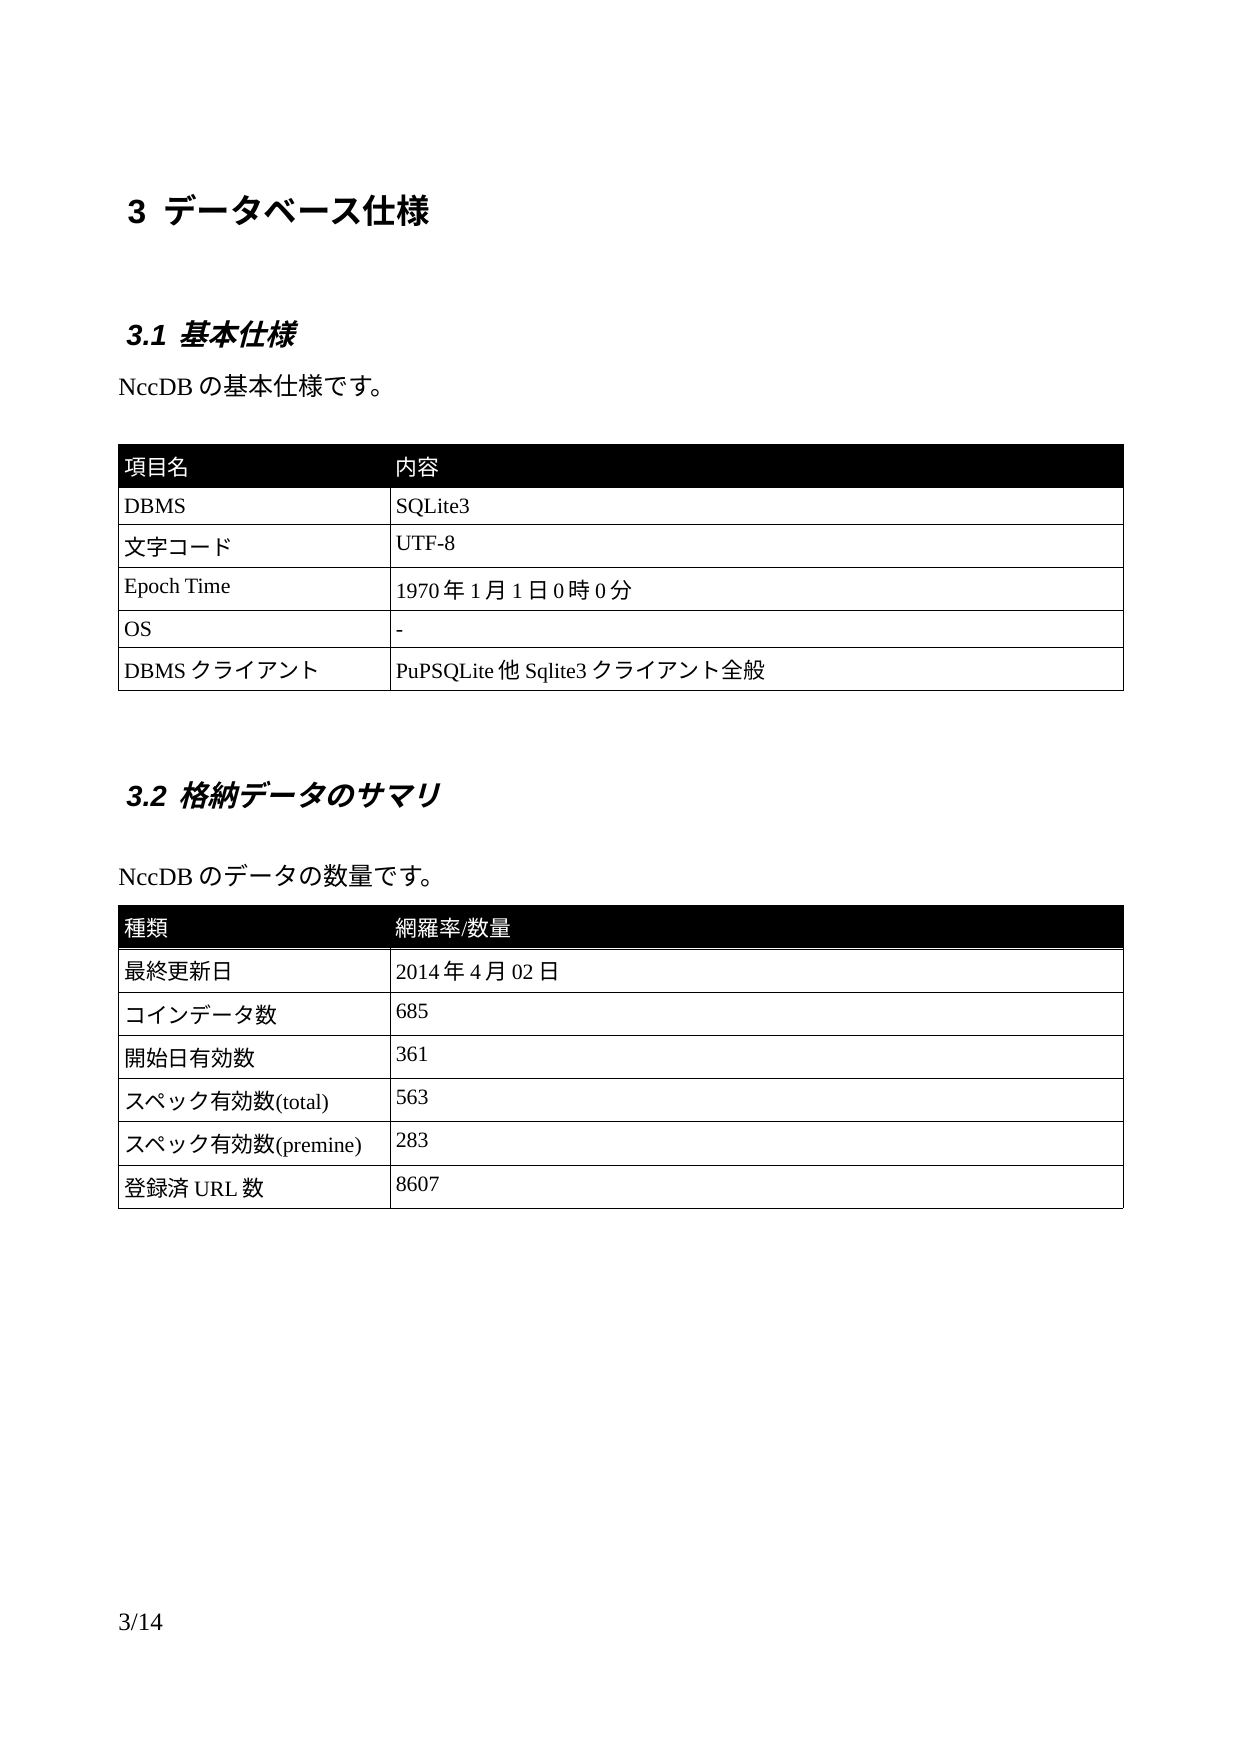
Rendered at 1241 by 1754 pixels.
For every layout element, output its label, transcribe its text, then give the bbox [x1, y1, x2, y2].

table_header 項目名 [119, 445, 390, 487]
table_cell スペック有効数(premine) [119, 1122, 390, 1165]
table_cell 開始日有効数 [119, 1036, 390, 1078]
table_cell - [391, 611, 1123, 647]
text NccDBのデータの数量です。 [118, 857, 1122, 893]
text NccDBの基本仕様です。 [118, 366, 1122, 403]
table_cell 283 [391, 1122, 1123, 1165]
table_cell 8607 [391, 1166, 1123, 1208]
subtitle データベース仕様 [118, 184, 1122, 233]
table_cell OS [119, 611, 390, 647]
table_cell DBMS [119, 488, 390, 524]
table_cell スペック有効数(total) [119, 1079, 390, 1121]
table_cell コインデータ数 [119, 993, 390, 1035]
table_cell 文字コード [119, 525, 390, 567]
table_header 内容 [391, 445, 1123, 487]
table_cell SQLite3 [391, 488, 1123, 524]
table_cell DBMSクライアント [119, 648, 390, 690]
table_cell 最終更新日 [119, 950, 390, 992]
table_cell 登録済URL数 [119, 1166, 390, 1208]
table_cell Epoch Time [119, 568, 390, 610]
table_header 種類 [119, 906, 390, 948]
table_header 網羅率/数量 [391, 906, 1123, 948]
table_cell PuPSQLite他Sqlite3クライアント全般 [391, 648, 1123, 690]
table_cell 685 [391, 993, 1123, 1035]
table_cell 1970年1月1日0時0分 [391, 568, 1123, 610]
table_cell UTF-8 [391, 525, 1123, 567]
table_cell 361 [391, 1036, 1123, 1078]
subtitle 格納データのサマリ [118, 773, 1122, 815]
table_cell 563 [391, 1079, 1123, 1121]
subtitle 基本仕様 [118, 312, 1122, 354]
table_cell 2014年4月02日 [391, 950, 1123, 992]
